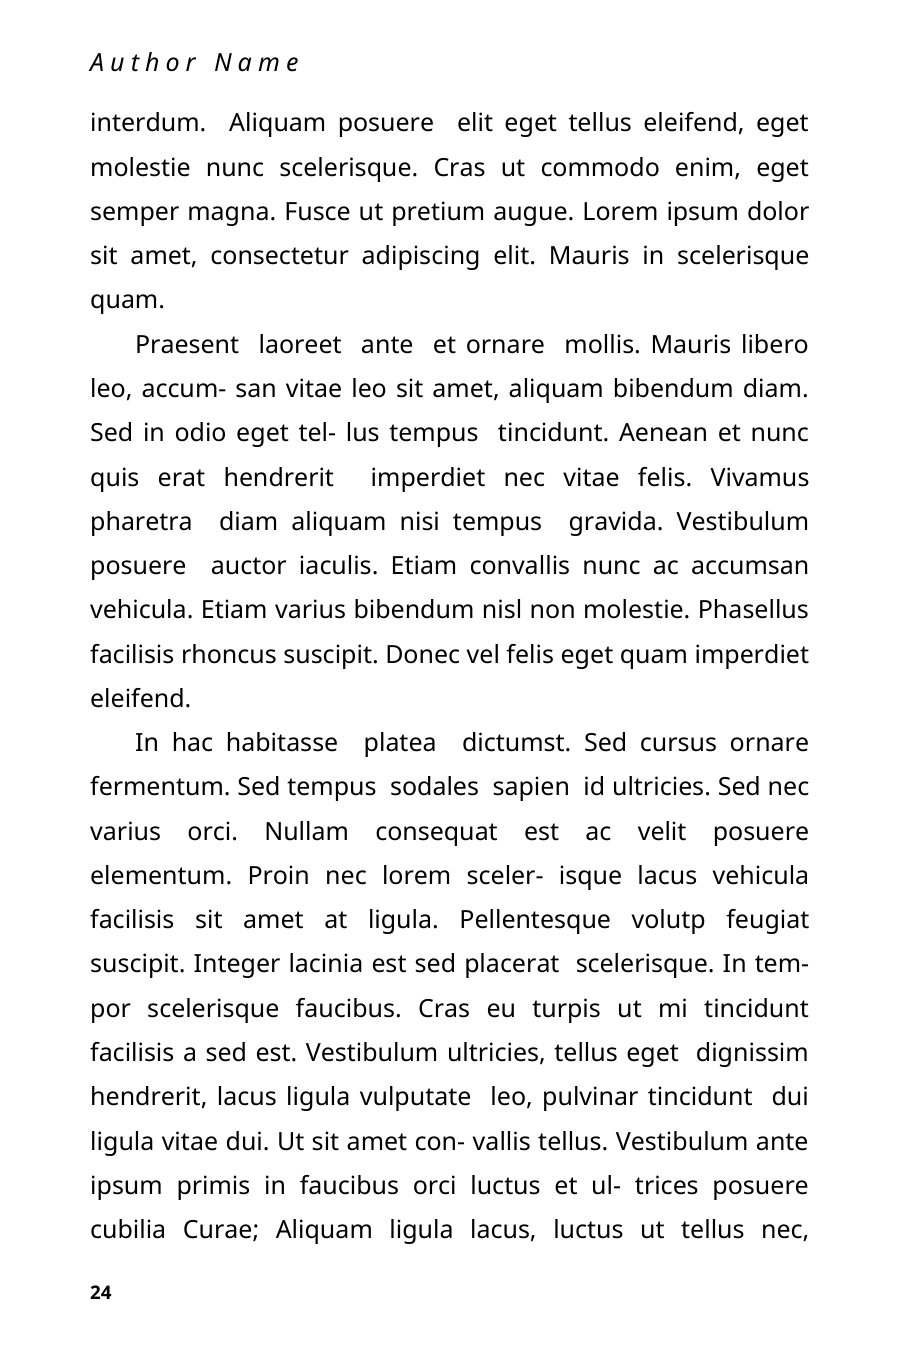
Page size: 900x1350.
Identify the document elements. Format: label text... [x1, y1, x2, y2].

text interdum. Aliquam posuere elit eget tellus eleifend, eget molestie nunc scelerisque. Cras ut commodo enim, eget semper magna. Fusce ut pretium augue. Lorem ipsum dolor sit amet, consectetur adipiscing elit. Mauris in scelerisque quam. [90, 105, 810, 316]
text Praesent laoreet ante et ornare mollis. Mauris libero leo, accum- san vitae leo sit amet, aliquam bibendum diam. Sed in odio eget tel- lus tempus tincidunt. Aenean et nunc quis erat hendrerit imperdiet nec vitae felis. Vivamus pharetra diam aliquam nisi tempus gravida. Vestibulum posuere auctor iaculis. Etiam convallis nunc ac accumsan vehicula. Etiam varius bibendum nisl non molestie. Phasellus facilisis rhoncus suscipit. Donec vel felis eget quam imperdiet eleifend. [90, 326, 810, 714]
text In hac habitasse platea dictumst. Sed cursus ornare fermentum. Sed tempus sodales sapien id ultricies. Sed nec varius orci. Nullam consequat est ac velit posuere elementum. Proin nec lorem sceler- isque lacus vehicula facilisis sit amet at ligula. Pellentesque volutp feugiat suscipit. Integer lacinia est sed placerat scelerisque. In tem- por scelerisque faucibus. Cras eu turpis ut mi tincidunt facilisis a sed est. Vestibulum ultricies, tellus eget dignissim hendrerit, lacus ligula vulputate leo, pulvinar tincidunt dui ligula vitae dui. Ut sit amet con- vallis tellus. Vestibulum ante ipsum primis in faucibus orci luctus et ul- trices posuere cubilia Curae; Aliquam ligula lacus, luctus ut tellus nec, [90, 725, 810, 1246]
